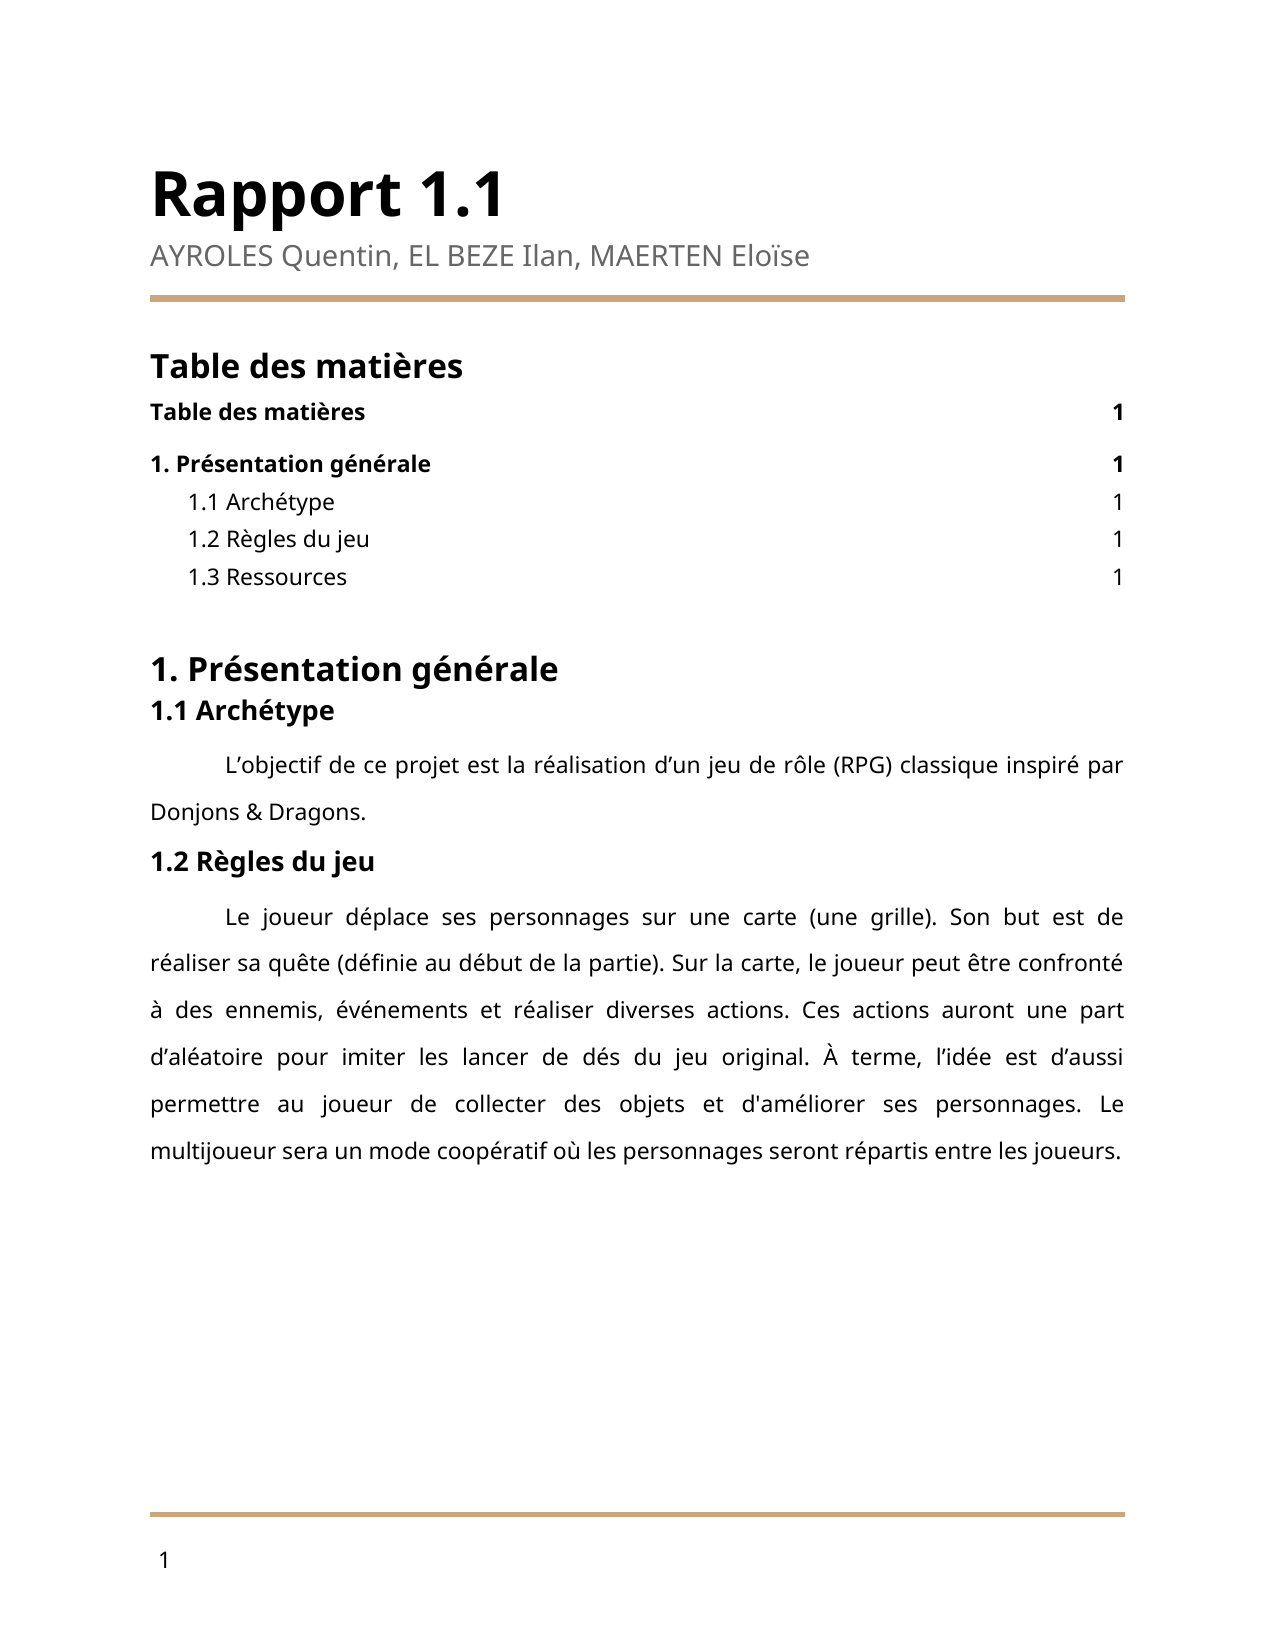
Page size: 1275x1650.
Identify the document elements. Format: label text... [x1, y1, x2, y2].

text 1.2 Règles du jeu 1 [187, 523, 1125, 554]
text 1.3 Ressources 1 [187, 561, 1125, 592]
text Table des matières 1 [150, 396, 1125, 427]
picture [150, 295, 1125, 302]
subtitle 1.2 Règles du jeu [150, 843, 1125, 879]
text 1. Présentation générale 1 [150, 448, 1125, 479]
text 1.1 Archétype 1 [187, 486, 1125, 517]
text Le joueur déplace ses personnages sur une carte (une grille). Son but est de réaliser sa quête (définie au début de la partie). Sur la carte, le joueur peut être confronté à des ennemis, événements et réaliser diverses actions. Ces actions auront une part d’aléatoire pour imiter les lancer de dés du jeu original. À terme, l’idée est d’aussi permettre au joueur de collecter des objets et d'améliorer ses personnages. Le multijoueur sera un mode coopératif où les personnages seront répartis entre les joueurs. [150, 900, 1125, 1166]
title Rapport 1.1 [150, 150, 1125, 235]
text L’objectif de ce projet est la réalisation d’un jeu de rôle (RPG) classique inspiré par Donjons & Dragons. [150, 749, 1125, 827]
subtitle 1. Présentation générale [150, 646, 1125, 691]
subtitle AYROLES Quentin, EL BEZE Ilan, MAERTEN Eloïse [150, 235, 1125, 275]
subtitle 1.1 Archétype [150, 691, 1125, 728]
picture [150, 1512, 1125, 1517]
subtitle Table des matières [150, 342, 1125, 388]
